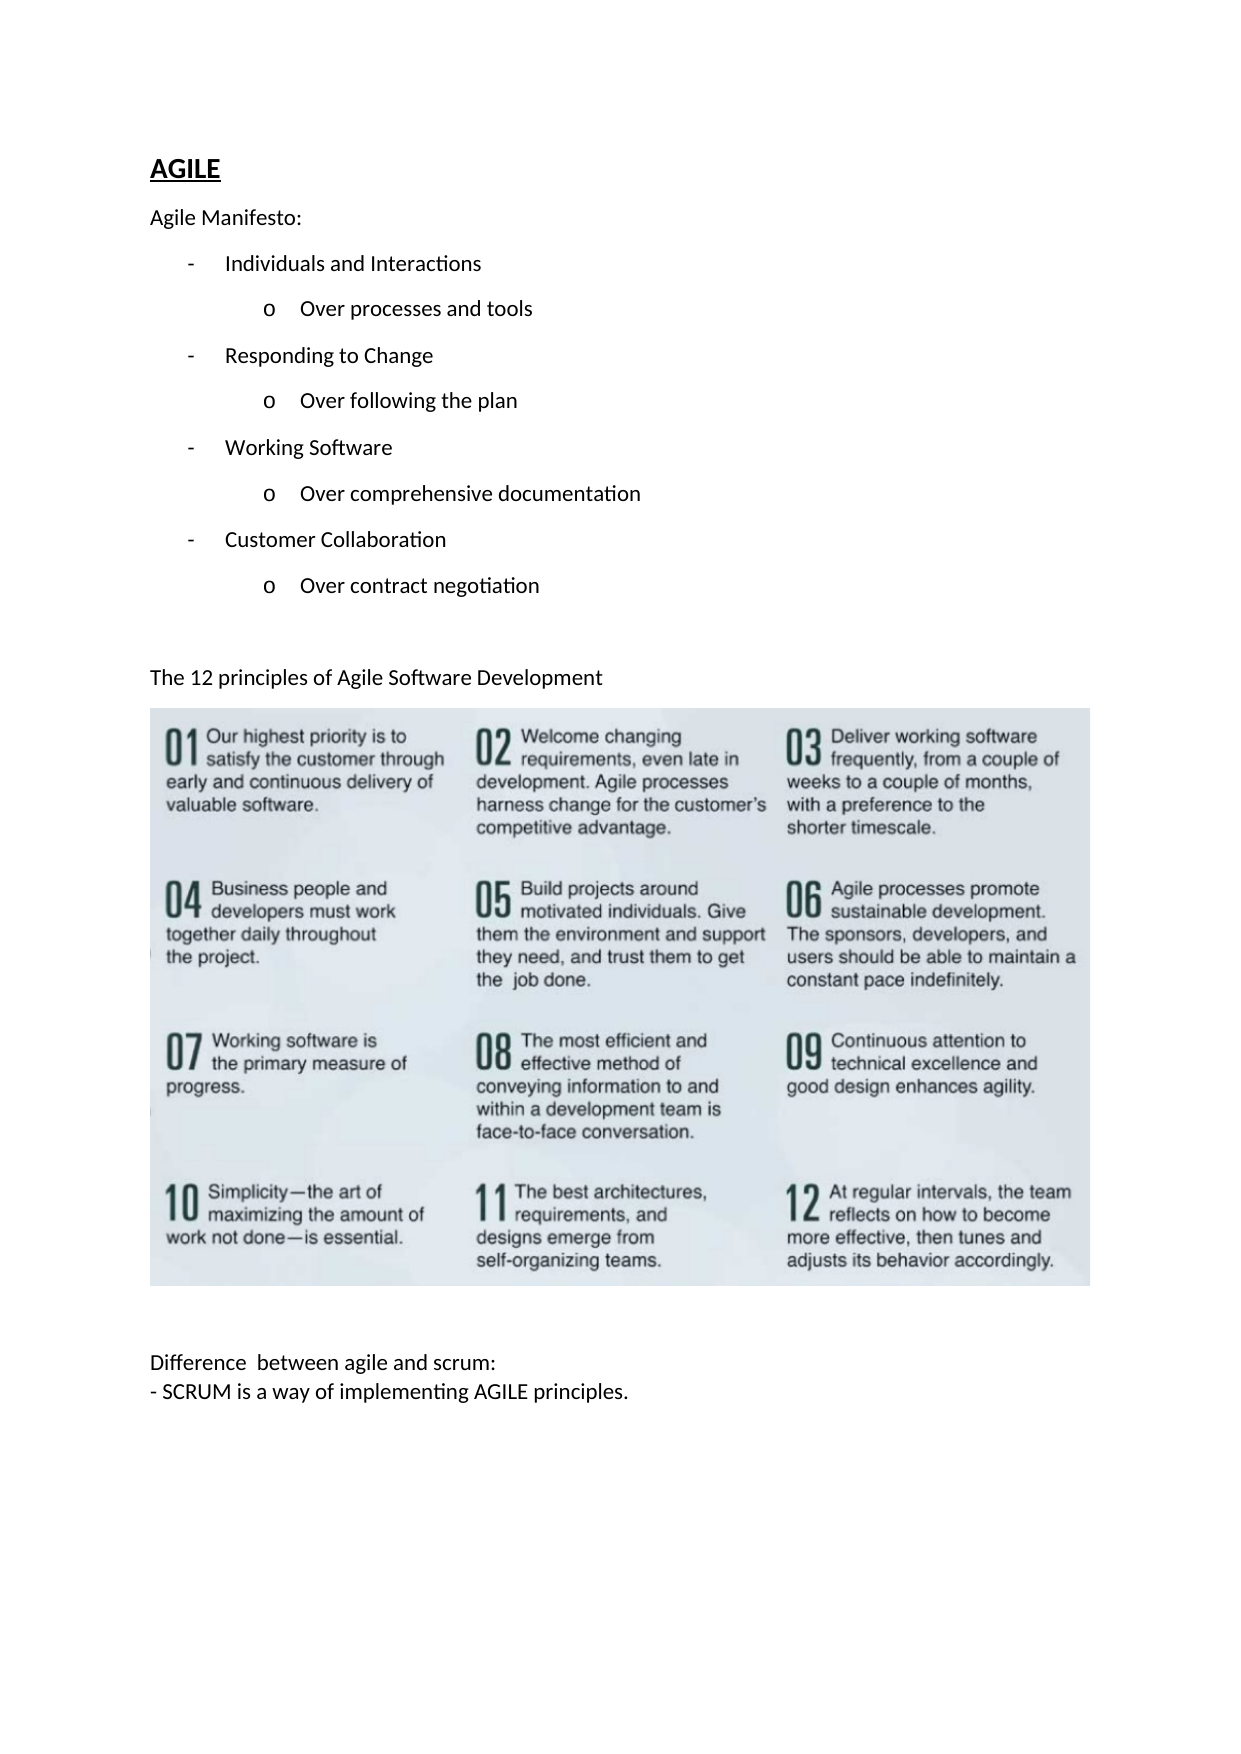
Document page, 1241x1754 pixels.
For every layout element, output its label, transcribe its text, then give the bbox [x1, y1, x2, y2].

list Over comprehensive documentation [262, 479, 1090, 508]
text Agile Manifesto: [150, 203, 1090, 231]
text Difference between agile and scrum: - SCRUM is a way of implementing AGILE principles. [150, 1348, 1090, 1405]
list Over following the plan [262, 387, 1090, 416]
list Individuals and Interactions [187, 249, 1090, 277]
list Working Software [187, 433, 1090, 461]
list Over contract negotiation [262, 571, 1090, 600]
list Customer Collaboration [187, 525, 1090, 553]
list Responding to Change [187, 341, 1090, 369]
text The 12 principles of Agile Software Development [150, 663, 1090, 691]
list Over processes and tools [262, 294, 1090, 323]
text AGILE [150, 150, 1090, 186]
